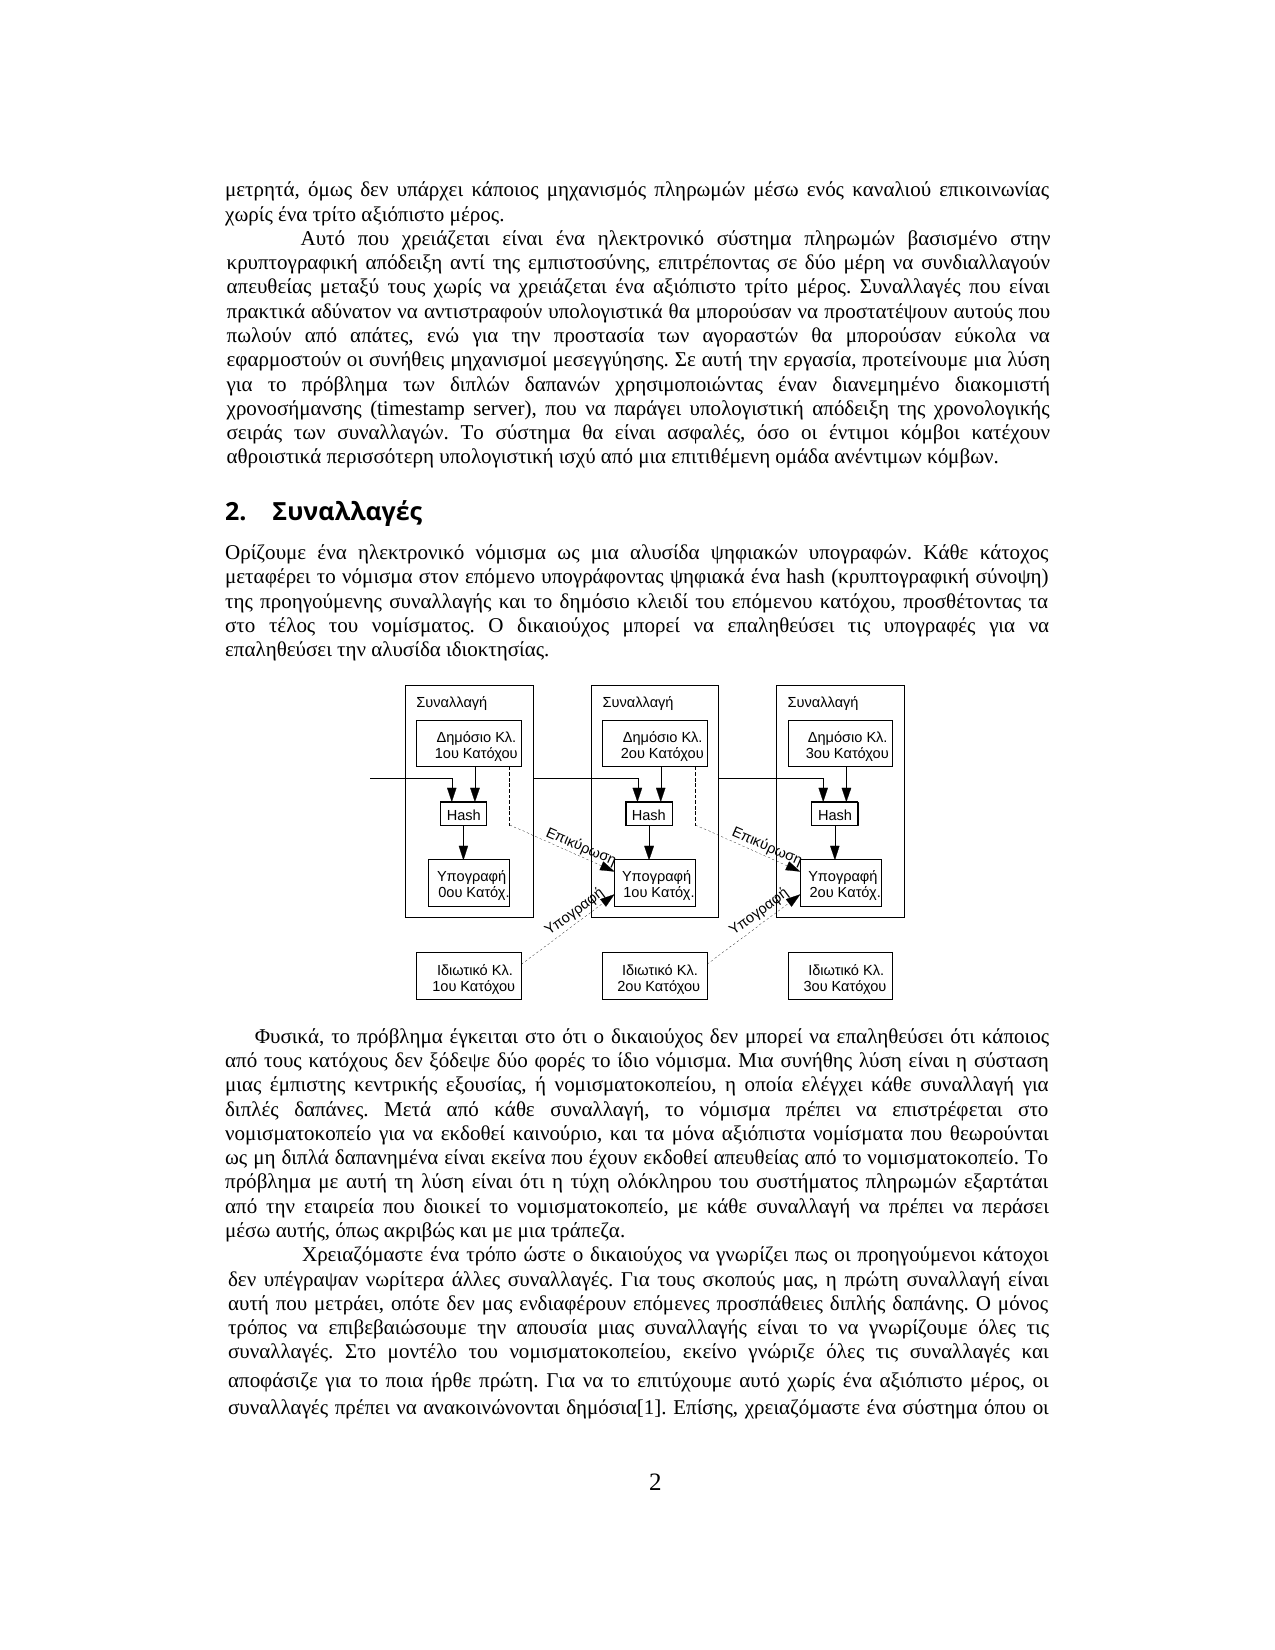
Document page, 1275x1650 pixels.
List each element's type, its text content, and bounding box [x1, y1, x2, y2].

subtitle 2. Συναλλαγές [225, 493, 1050, 527]
text Αυτό που χρειάζεται είναι ένα ηλεκτρονικό σύστημα πληρωμών βασισμένο στην κρυπτογραφική απόδειξη αντί της εμπιστοσύνης, επιτρέποντας σε δύο μέρη να συνδιαλλαγούν απευθείας μεταξύ τους χωρίς να χρειάζεται ένα αξιόπιστο τρίτο μέρος. Συναλλαγές που είναι πρακτικά αδύνατον να αντιστραφούν υπολογιστικά θα μπορούσαν να προστατέψουν αυτούς που πωλούν από απάτες, ενώ για την προστασία των αγοραστών θα μπορούσαν εύκολα να εφαρμοστούν οι συνήθεις μηχανισμοί μεσεγγύησης. Σε αυτή την εργασία, προτείνουμε μια λύση για το πρόβλημα των διπλών δαπανών χρησιμοποιώντας έναν διανεμημένο διακομιστή χρονοσήμανσης (timestamp server), που να παράγει υπολογιστική απόδειξη της χρονολογικής σειράς των συναλλαγών. Το σύστημα θα είναι ασφαλές, όσο οι έντιμοι κόμβοι κατέχουν αθροιστικά περισσότερη υπολογιστική ισχύ από μια επιτιθέμενη ομάδα ανέντιμων κόμβων. [225, 226, 1050, 468]
list Φυσικά, το πρόβλημα έγκειται στο ότι ο δικαιούχος δεν μπορεί να επαληθεύσει ότι κάποιος από τους κατόχους δεν ξόδεψε δύο φορές το ίδιο νόμισμα. Mια συνήθης λύση είναι η σύσταση μιας έμπιστης κεντρικής εξουσίας, ή νομισματοκοπείου, η οποία ελέγχει κάθε συναλλαγή για διπλές δαπάνες. Μετά από κάθε συναλλαγή, το νόμισμα πρέπει να επιστρέφεται στο νομισματοκοπείο για να εκδοθεί καινούριο, και τα μόνα αξιόπιστα νομίσματα που θεωρούνται ως μη διπλά δαπανημένα είναι εκείνα που έχουν εκδοθεί απευθείας από το νομισματοκοπείο. Το πρόβλημα με αυτή τη λύση είναι ότι η τύχη ολόκληρου του συστήματος πληρωμών εξαρτάται από την εταιρεία που διοικεί το νομισματοκοπείο, με κάθε συναλλαγή να πρέπει να περάσει μέσω αυτής, όπως ακριβώς και με μια τράπεζα. [225, 1023, 1050, 1242]
text Ορίζουμε ένα ηλεκτρονικό νόμισμα ως μια αλυσίδα ψηφιακών υπογραφών. Κάθε κάτοχος μεταφέρει το νόμισμα στον επόμενο υπογράφοντας ψηφιακά ένα hash (κρυπτογραφική σύνοψη) της προηγούμενης συναλλαγής και το δημόσιο κλειδί του επόμενου κατόχου, προσθέτοντας τα στο τέλος του νομίσματος. Ο δικαιούχος μπορεί να επαληθεύσει τις υπογραφές για να επαληθεύσει την αλυσίδα ιδιοκτησίας. [225, 540, 1050, 661]
text μετρητά, όμως δεν υπάρχει κάποιος μηχανισμός πληρωμών μέσω ενός καναλιού επικοινωνίας χωρίς ένα τρίτο αξιόπιστο μέρος. [225, 177, 1050, 226]
text Χρειαζόμαστε ένα τρόπο ώστε ο δικαιούχος να γνωρίζει πως οι προηγούμενοι κάτοχοι δεν υπέγραψαν νωρίτερα άλλες συναλλαγές. Για τους σκοπούς μας, η πρώτη συναλλαγή είναι αυτή που μετράει, οπότε δεν μας ενδιαφέρουν επόμενες προσπάθειες διπλής δαπάνης. Ο μόνος τρόπος να επιβεβαιώσουμε την απουσία μιας συναλλαγής είναι το να γνωρίζουμε όλες τις συναλλαγές. Στο μοντέλο του νομισματοκοπείου, εκείνο γνώριζε όλες τις συναλλαγές και αποφάσιζε για το ποια ήρθε πρώτη. Για να το επιτύχουμε αυτό χωρίς ένα αξιόπιστο μέρος, οι συναλλαγές πρέπει να ανακοινώνονται δημόσια[1]. Επίσης, χρειαζόμαστε ένα σύστημα όπου οι [228, 1242, 1050, 1419]
